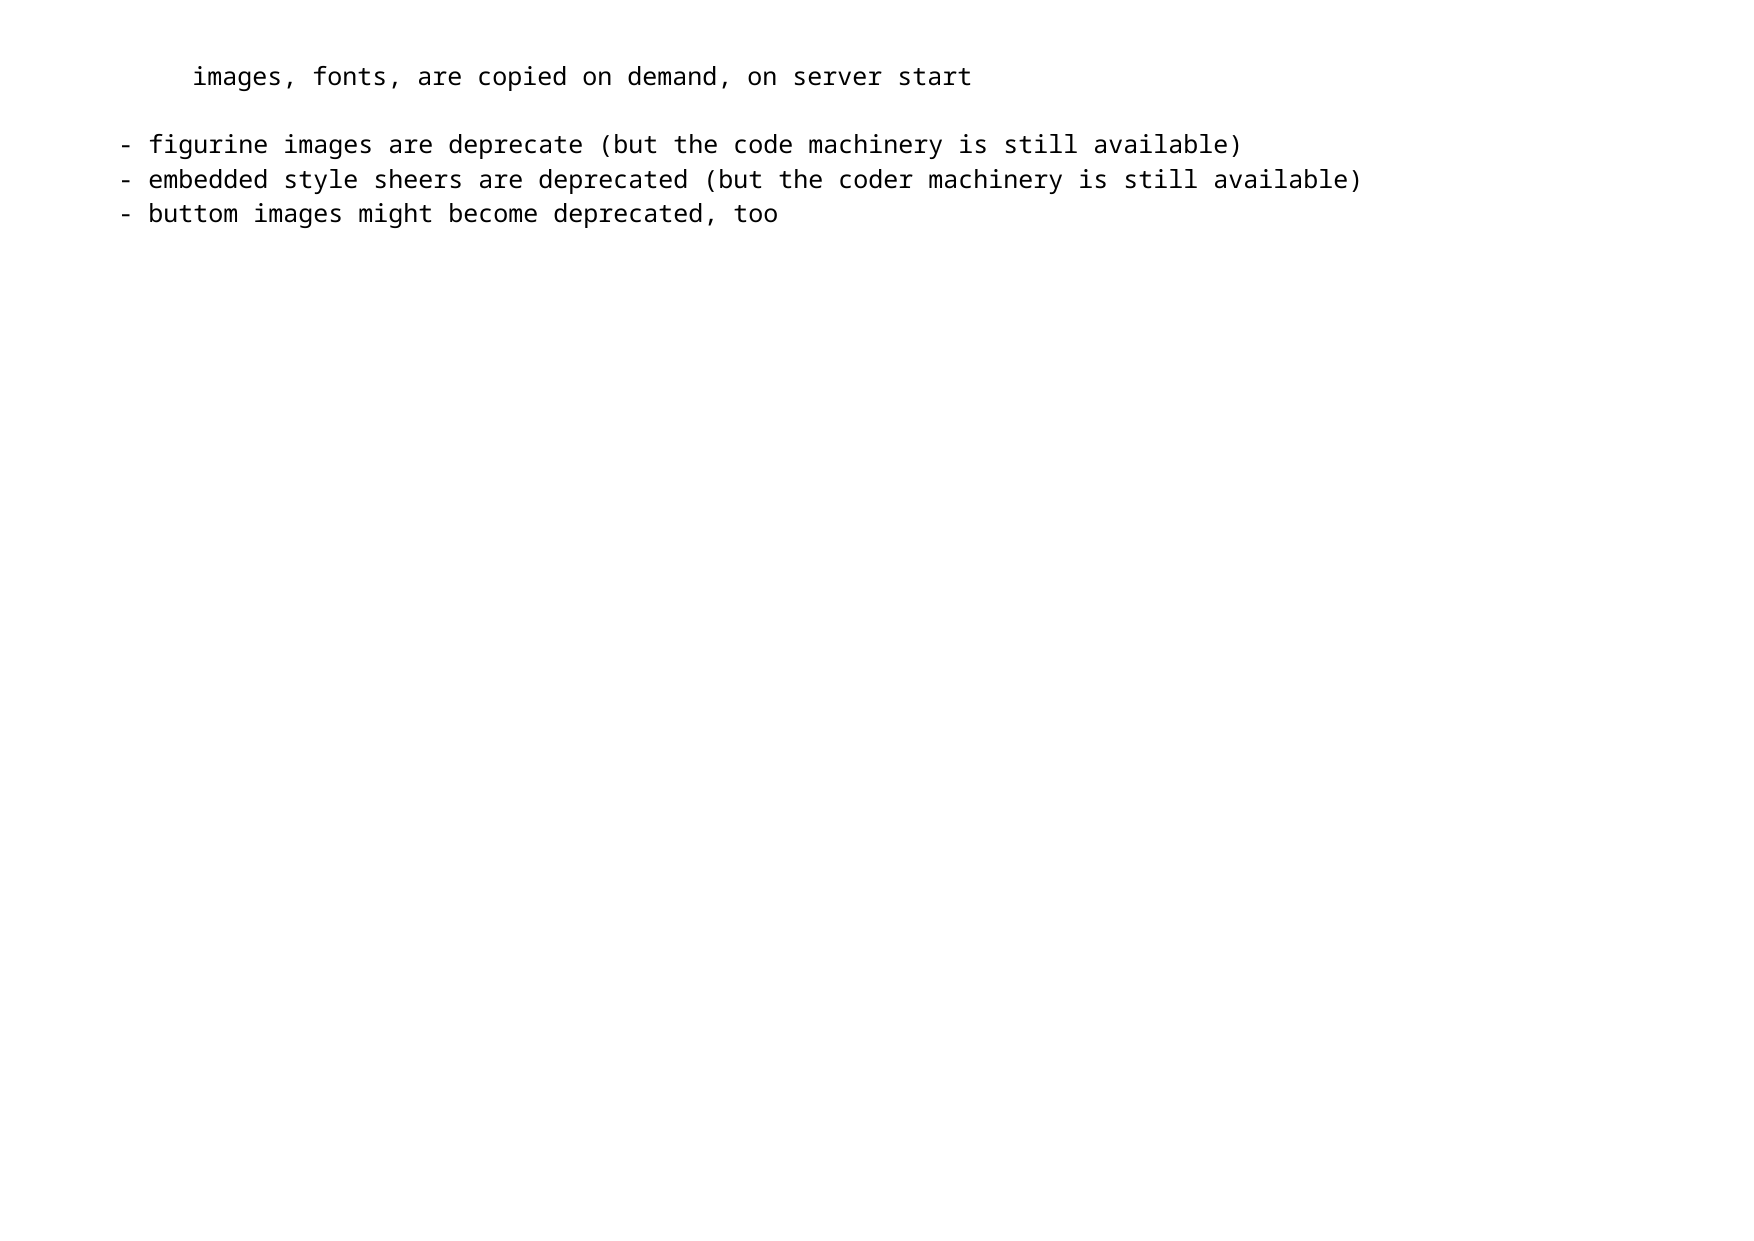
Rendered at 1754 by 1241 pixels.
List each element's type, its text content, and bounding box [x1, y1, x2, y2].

text - embedded style sheers are deprecated (but the coder machinery is still available) - buttom images might become deprecated, too [118, 161, 1695, 229]
text - figurine images are deprecate (but the code machinery is still available) [118, 127, 1695, 161]
text images, fonts, are copied on demand, on server start [118, 59, 1695, 127]
